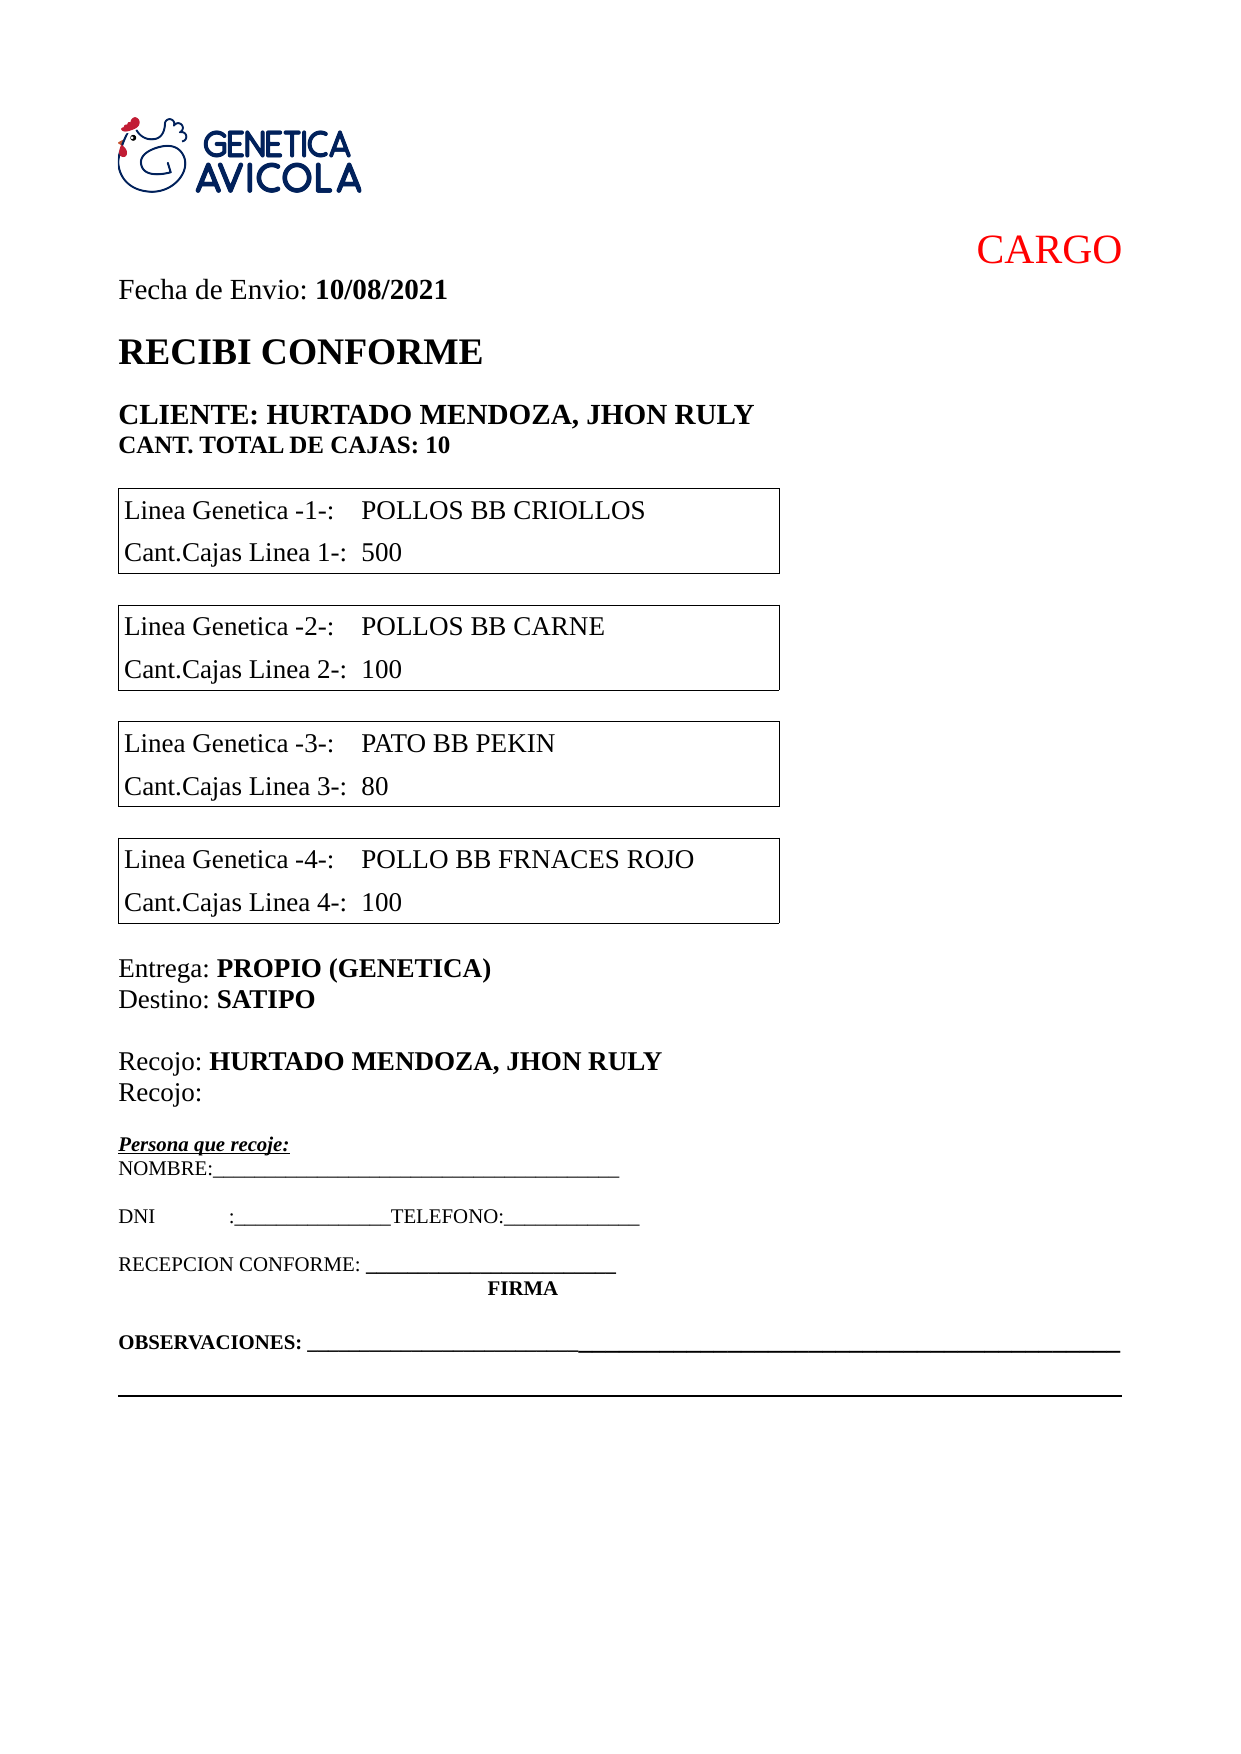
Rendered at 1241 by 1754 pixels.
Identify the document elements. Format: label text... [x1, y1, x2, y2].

table_cell Linea Genetica -4-: [119, 839, 356, 880]
table_cell Linea Genetica -2-: [119, 606, 356, 647]
table_cell 100 [356, 880, 779, 923]
table_header POLLOS BB CRIOLLOS [356, 489, 779, 531]
text CARGO [118, 224, 1122, 272]
table_cell [118, 691, 356, 721]
table_cell 80 [356, 764, 779, 806]
text OBSERVACIONES: __________________________________________________________________ [118, 1324, 1122, 1355]
text Fecha de Envio: 10/08/2021 [118, 272, 1122, 306]
text Persona que recoje: [118, 1132, 1122, 1156]
table_cell [356, 574, 779, 604]
text DNI :_______________TELEFONO:_____________ [118, 1204, 1122, 1228]
table_header Linea Genetica -1-: [119, 489, 356, 531]
table_cell Linea Genetica -3-: [119, 722, 356, 764]
text Recojo: [118, 1076, 1122, 1108]
text FIRMA [118, 1276, 1122, 1300]
table_cell PATO BB PEKIN [356, 722, 779, 764]
table_cell [356, 807, 779, 838]
text RECEPCION CONFORME: ________________________ [118, 1252, 1122, 1276]
table_cell 500 [356, 531, 779, 573]
picture [117, 117, 362, 193]
table_cell [356, 691, 779, 721]
table_cell POLLO BB FRNACES ROJO [356, 839, 779, 880]
table_cell Cant.Cajas Linea 2-: [119, 647, 356, 690]
table_cell POLLOS BB CARNE [356, 606, 779, 647]
table_cell [118, 574, 356, 604]
text CLIENTE: HURTADO MENDOZA, JHON RULY [118, 397, 1122, 431]
table_cell Cant.Cajas Linea 1-: [119, 531, 356, 573]
table_cell Cant.Cajas Linea 4-: [119, 880, 356, 923]
table_cell 100 [356, 647, 779, 690]
text RECIBI CONFORME [118, 330, 1122, 373]
text Entrega: PROPIO (GENETICA) [118, 952, 1122, 983]
text Destino: SATIPO [118, 983, 1122, 1014]
text CANT. TOTAL DE CAJAS: 10 [118, 431, 1122, 459]
table_cell Cant.Cajas Linea 3-: [119, 764, 356, 806]
text Recojo: HURTADO MENDOZA, JHON RULY [118, 1045, 1122, 1076]
text NOMBRE:_______________________________________ [118, 1156, 1122, 1180]
table_cell [118, 807, 356, 838]
